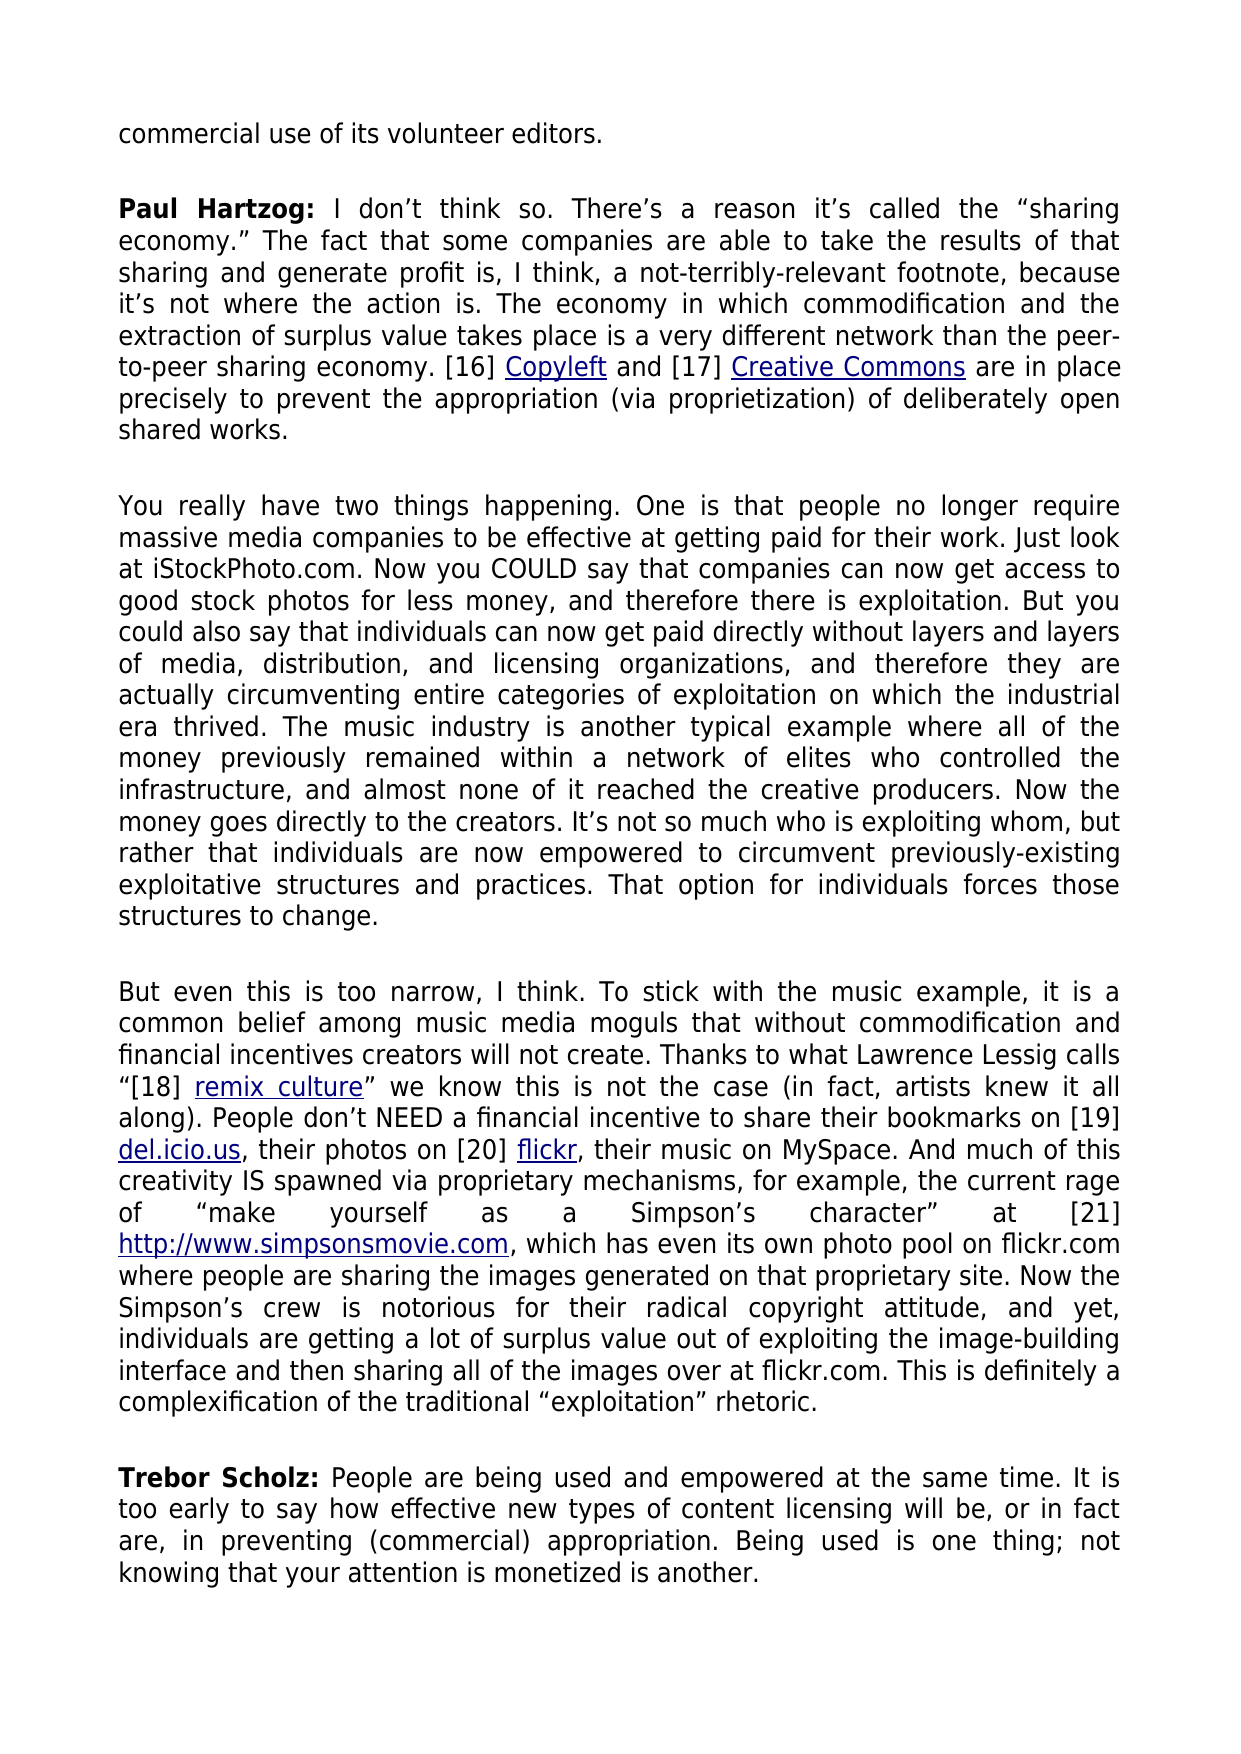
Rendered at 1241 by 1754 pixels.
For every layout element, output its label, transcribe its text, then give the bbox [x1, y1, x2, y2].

text You really have two things happening. One is that people no longer require massive media companies to be effective at getting paid for their work. Just look at iStockPhoto.com. Now you COULD say that companies can now get access to good stock photos for less money, and therefore there is exploitation. But you could also say that individuals can now get paid directly without layers and layers of media, distribution, and licensing organizations, and therefore they are actually circumventing entire categories of exploitation on which the industrial era thrived. The music industry is another typical example where all of the money previously remained within a network of elites who controlled the infrastructure, and almost none of it reached the creative producers. Now the money goes directly to the creators. It’s not so much who is exploiting whom, but rather that individuals are now empowered to circumvent previously-existing exploitative structures and practices. That option for individuals forces those structures to change. [118, 459, 1122, 932]
text Paul Hartzog: I don’t think so. There’s a reason it’s called the “sharing economy.” The fact that some companies are able to take the results of that sharing and generate profit is, I think, a not-terribly-relevant footnote, because it’s not where the action is. The economy in which commodification and the extraction of surplus value takes place is a very different network than the peer-to-peer sharing economy. [16] Copyleft and [17] Creative Commons are in place precisely to prevent the appropriation (via proprietization) of deliberately open shared works. [118, 162, 1122, 446]
text Trebor Scholz: People are being used and empowered at the same time. It is too early to say how effective new types of content licensing will be, or in fact are, in preventing (commercial) appropriation. Being used is one thing; not knowing that your attention is monetized is another. [118, 1431, 1122, 1588]
text commercial use of its volunteer editors. [118, 118, 1122, 150]
text But even this is too narrow, I think. To stick with the music example, it is a common belief among music media moguls that without commodification and financial incentives creators will not create. Thanks to what Lawrence Lessig calls “[18] remix culture” we know this is not the case (in fact, artists knew it all along). People don’t NEED a financial incentive to share their bookmarks on [19] del.icio.us, their photos on [20] flickr, their music on MySpace. And much of this creativity IS spawned via proprietary mechanisms, for example, the current rage of “make yourself as a Simpson’s character” at [21] http://www.simpsonsmovie.com, which has even its own photo pool on flickr.com where people are sharing the images generated on that proprietary site. Now the Simpson’s crew is notorious for their radical copyright attitude, and yet, individuals are getting a lot of surplus value out of exploiting the image-building interface and then sharing all of the images over at flickr.com. This is definitely a complexification of the traditional “exploitation” rhetoric. [118, 945, 1122, 1418]
